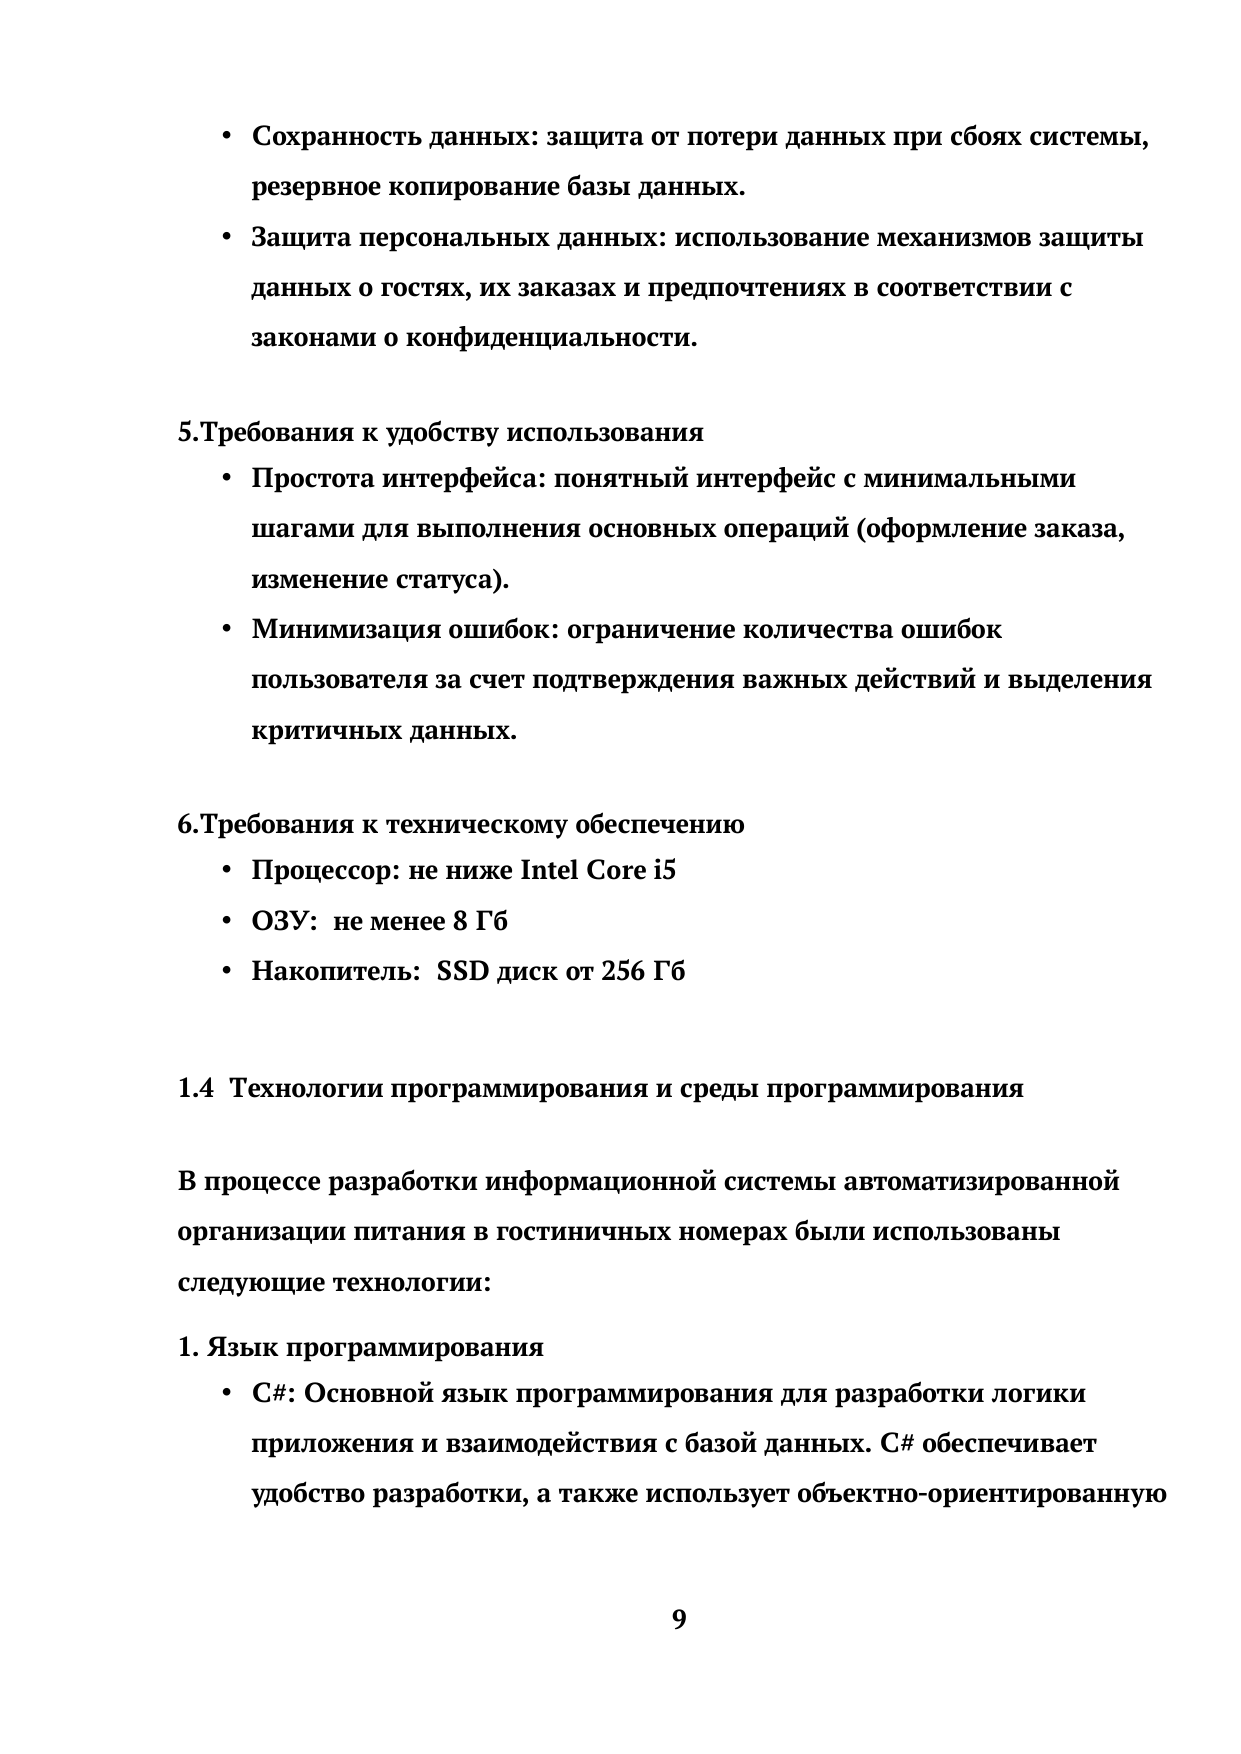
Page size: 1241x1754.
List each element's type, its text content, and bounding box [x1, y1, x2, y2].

list C#: Основной язык программирования для разработки логики приложения и взаимодействия с базой данных. C# обеспечивает удобство разработки, а также использует объектно-ориентированную [222, 1375, 1181, 1509]
subtitle 6.Требования к техническому обеспечению [177, 806, 1181, 840]
list Минимизация ошибок: ограничение количества ошибок пользователя за счет подтверждения важных действий и выделения критичных данных. [222, 611, 1181, 745]
list Накопитель: SSD диск от 256 Гб [222, 953, 1181, 987]
list ОЗУ: не менее 8 Гб [222, 903, 1181, 936]
subtitle 1. Язык программирования [177, 1329, 1181, 1362]
list Простота интерфейса: понятный интерфейс с минимальными шагами для выполнения основных операций (оформление заказа, изменение статуса). [222, 460, 1181, 594]
list Процессор: не ниже Intel Core i5 [222, 852, 1181, 886]
list Защита персональных данных: использование механизмов защиты данных о гостях, их заказах и предпочтениях в соответствии с законами о конфиденциальности. [222, 219, 1181, 353]
list Сохранность данных: защита от потери данных при сбоях системы, резервное копирование базы данных. [222, 118, 1181, 202]
text В процессе разработки информационной системы автоматизированной организации питания в гостиничных номерах были использованы следующие технологии: [177, 1163, 1181, 1297]
subtitle 1.4 Технологии программирования и среды программирования [177, 1071, 1181, 1104]
subtitle 5.Требования к удобству использования [177, 414, 1181, 447]
